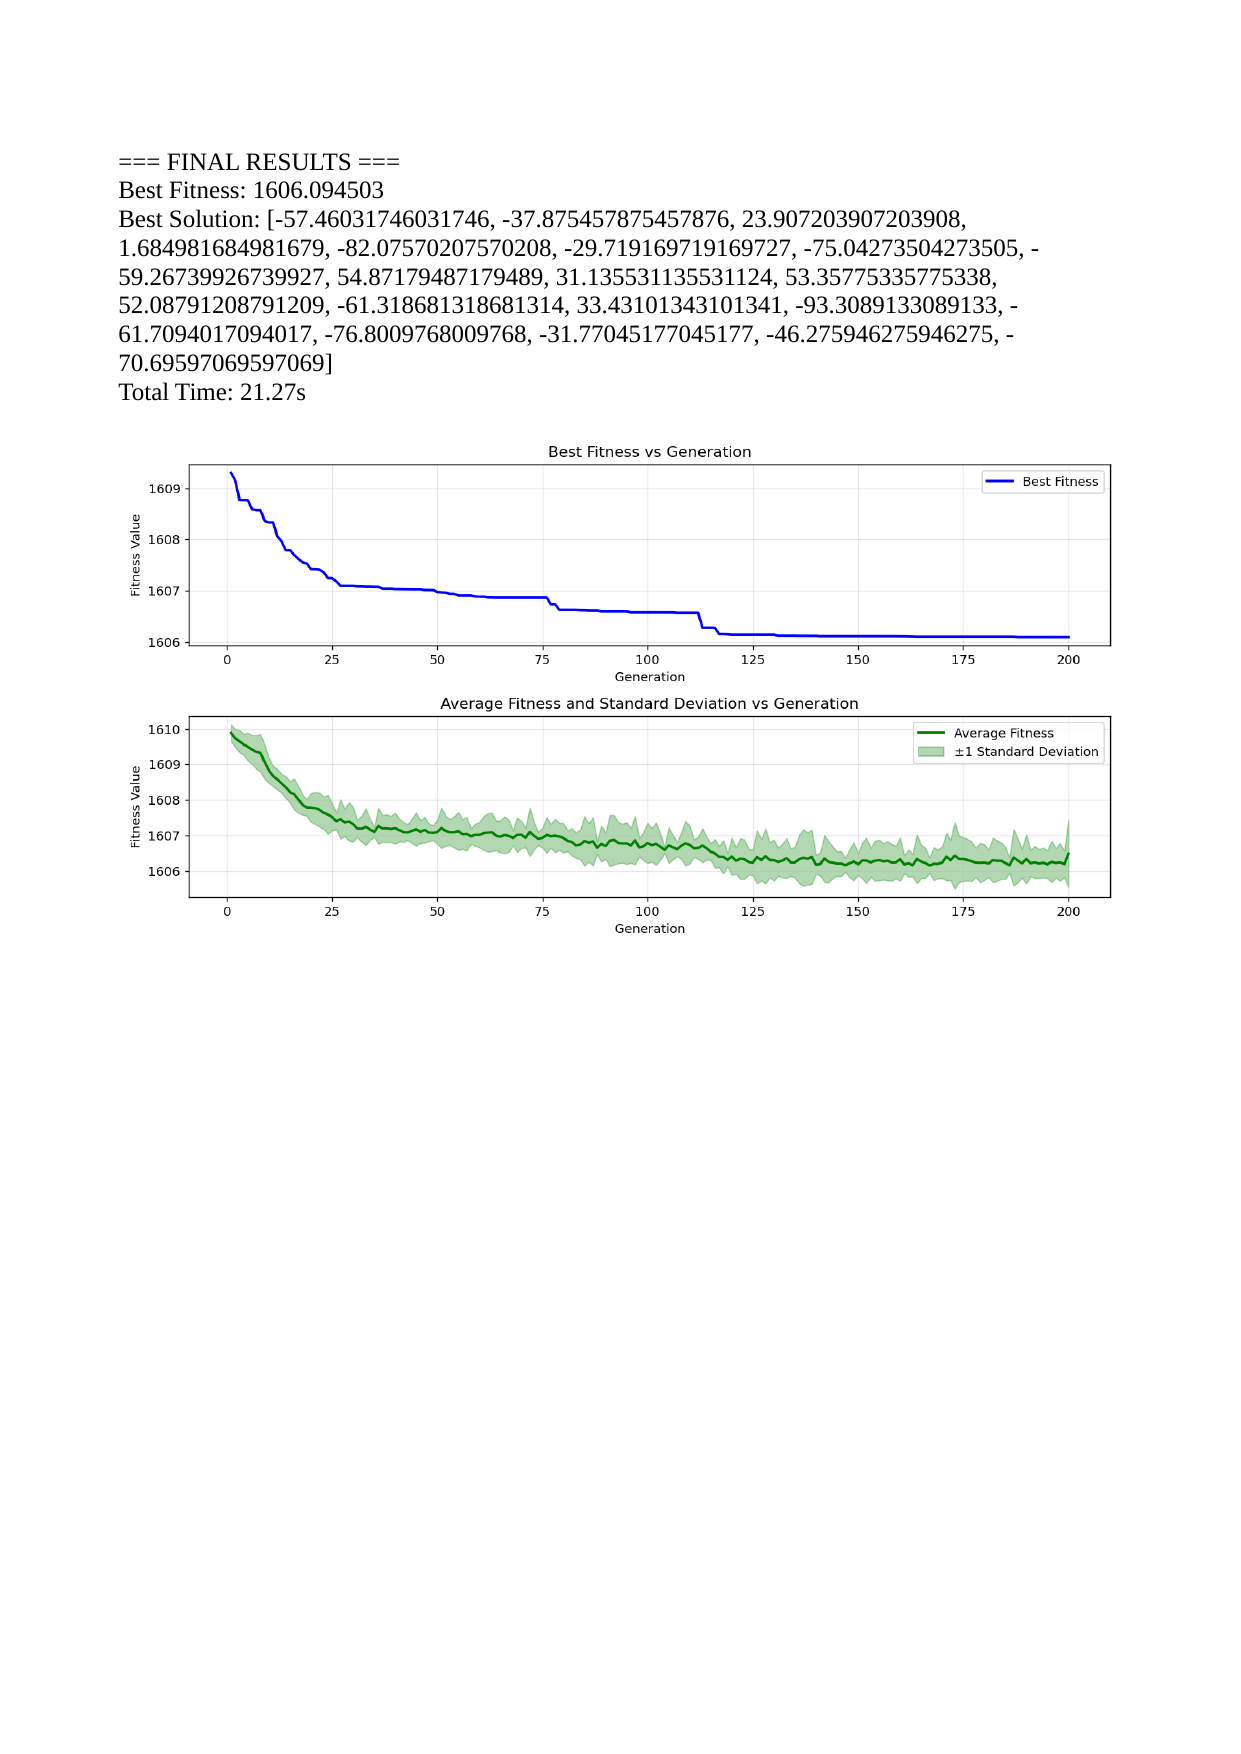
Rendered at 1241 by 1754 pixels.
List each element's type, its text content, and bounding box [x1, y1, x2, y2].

text Best Fitness: 1606.094503 [118, 176, 1122, 204]
picture [118, 434, 1123, 947]
text === FINAL RESULTS === [118, 147, 1122, 176]
text Best Solution: [-57.46031746031746, -37.875457875457876, 23.907203907203908, 1.684981684981679, -82.07570207570208, -29.719169719169727, -75.04273504273505, -59.26739926739927, 54.87179487179489, 31.135531135531124, 53.35775335775338, 52.08791208791209, -61.318681318681314, 33.43101343101341, -93.3089133089133, -61.7094017094017, -76.8009768009768, -31.77045177045177, -46.275946275946275, -70.69597069597069] [118, 204, 1122, 377]
text Total Time: 21.27s [118, 377, 1122, 406]
